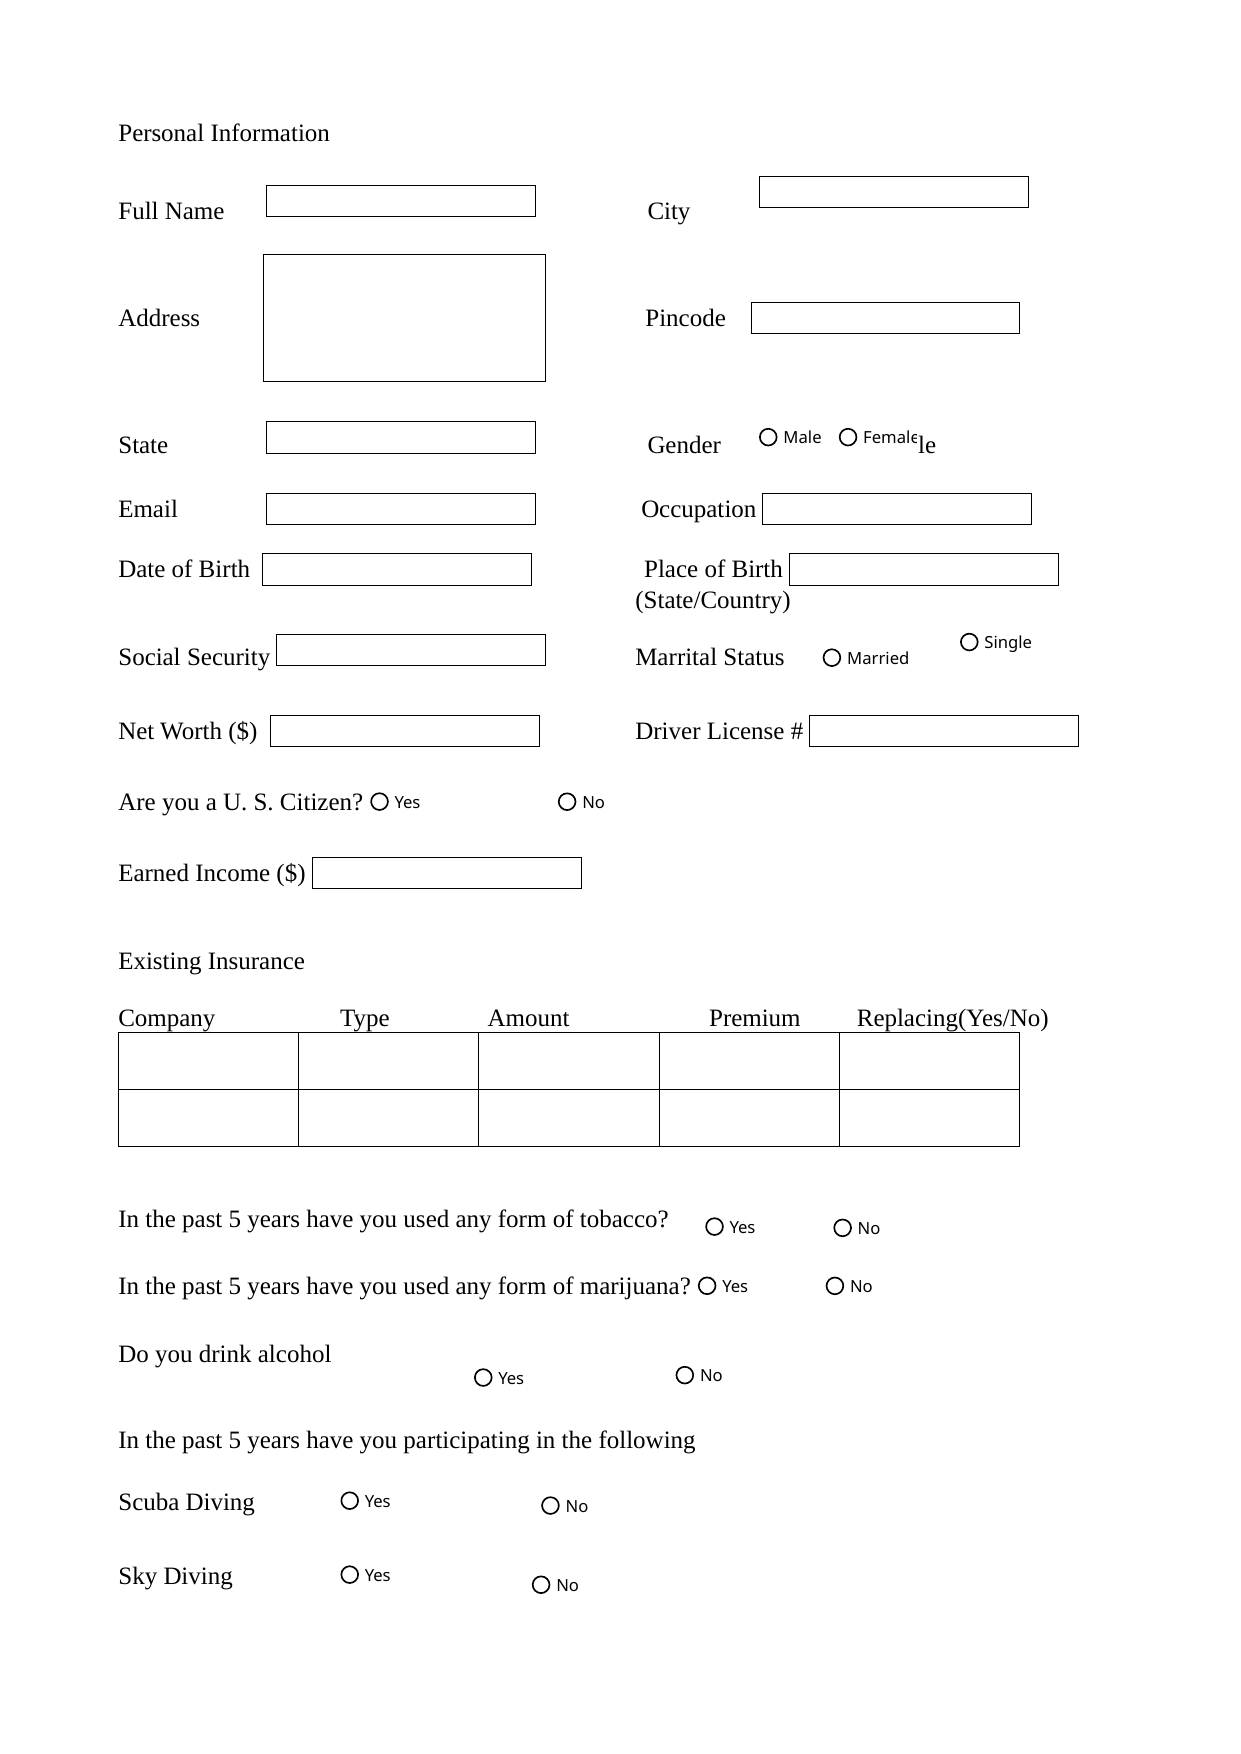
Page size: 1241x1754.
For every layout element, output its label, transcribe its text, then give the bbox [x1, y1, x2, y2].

text Driver License # [540, 715, 809, 746]
text Company Type Amount Premium Replacing(Yes/No) [118, 1003, 1122, 1032]
text Date of Birth [118, 553, 262, 585]
text Existing Insurance [118, 946, 1122, 974]
text le [918, 410, 1122, 464]
text State Gender [118, 410, 758, 464]
text Full Name City [118, 176, 1122, 225]
text Social Security Marrital Status [118, 613, 959, 686]
text Sky Diving [118, 1553, 340, 1597]
text Occupation [536, 493, 762, 524]
text Do you drink alcohol [118, 1339, 1122, 1368]
text In the past 5 years have you participating in the following [118, 1425, 1122, 1454]
text In the past 5 years have you used any form of marijuana? [825, 1261, 1122, 1310]
text Are you a U. S. Citizen? [557, 775, 1122, 828]
text Scuba Diving [469, 1483, 1122, 1519]
text Email [118, 493, 266, 524]
text Social Security Marrital Status [959, 613, 1122, 686]
text In the past 5 years have you used any form of tobacco? [118, 1204, 1122, 1233]
text In the past 5 years have you used any form of marijuana? [118, 1261, 697, 1310]
text Scuba Diving [118, 1483, 340, 1519]
text [1032, 493, 1122, 524]
text Are you a U. S. Citizen? [118, 775, 369, 828]
text (State/Country) [118, 585, 1122, 613]
text [1079, 715, 1122, 746]
text Pincode [546, 254, 1122, 381]
text Address [118, 254, 263, 381]
text [582, 857, 1122, 888]
text Place of Birth [532, 553, 789, 585]
text [1059, 553, 1122, 585]
text Personal Information [118, 118, 1122, 147]
text Net Worth ($) [118, 715, 270, 746]
text Earned Income ($) [118, 857, 312, 888]
text Sky Diving [460, 1553, 1122, 1597]
